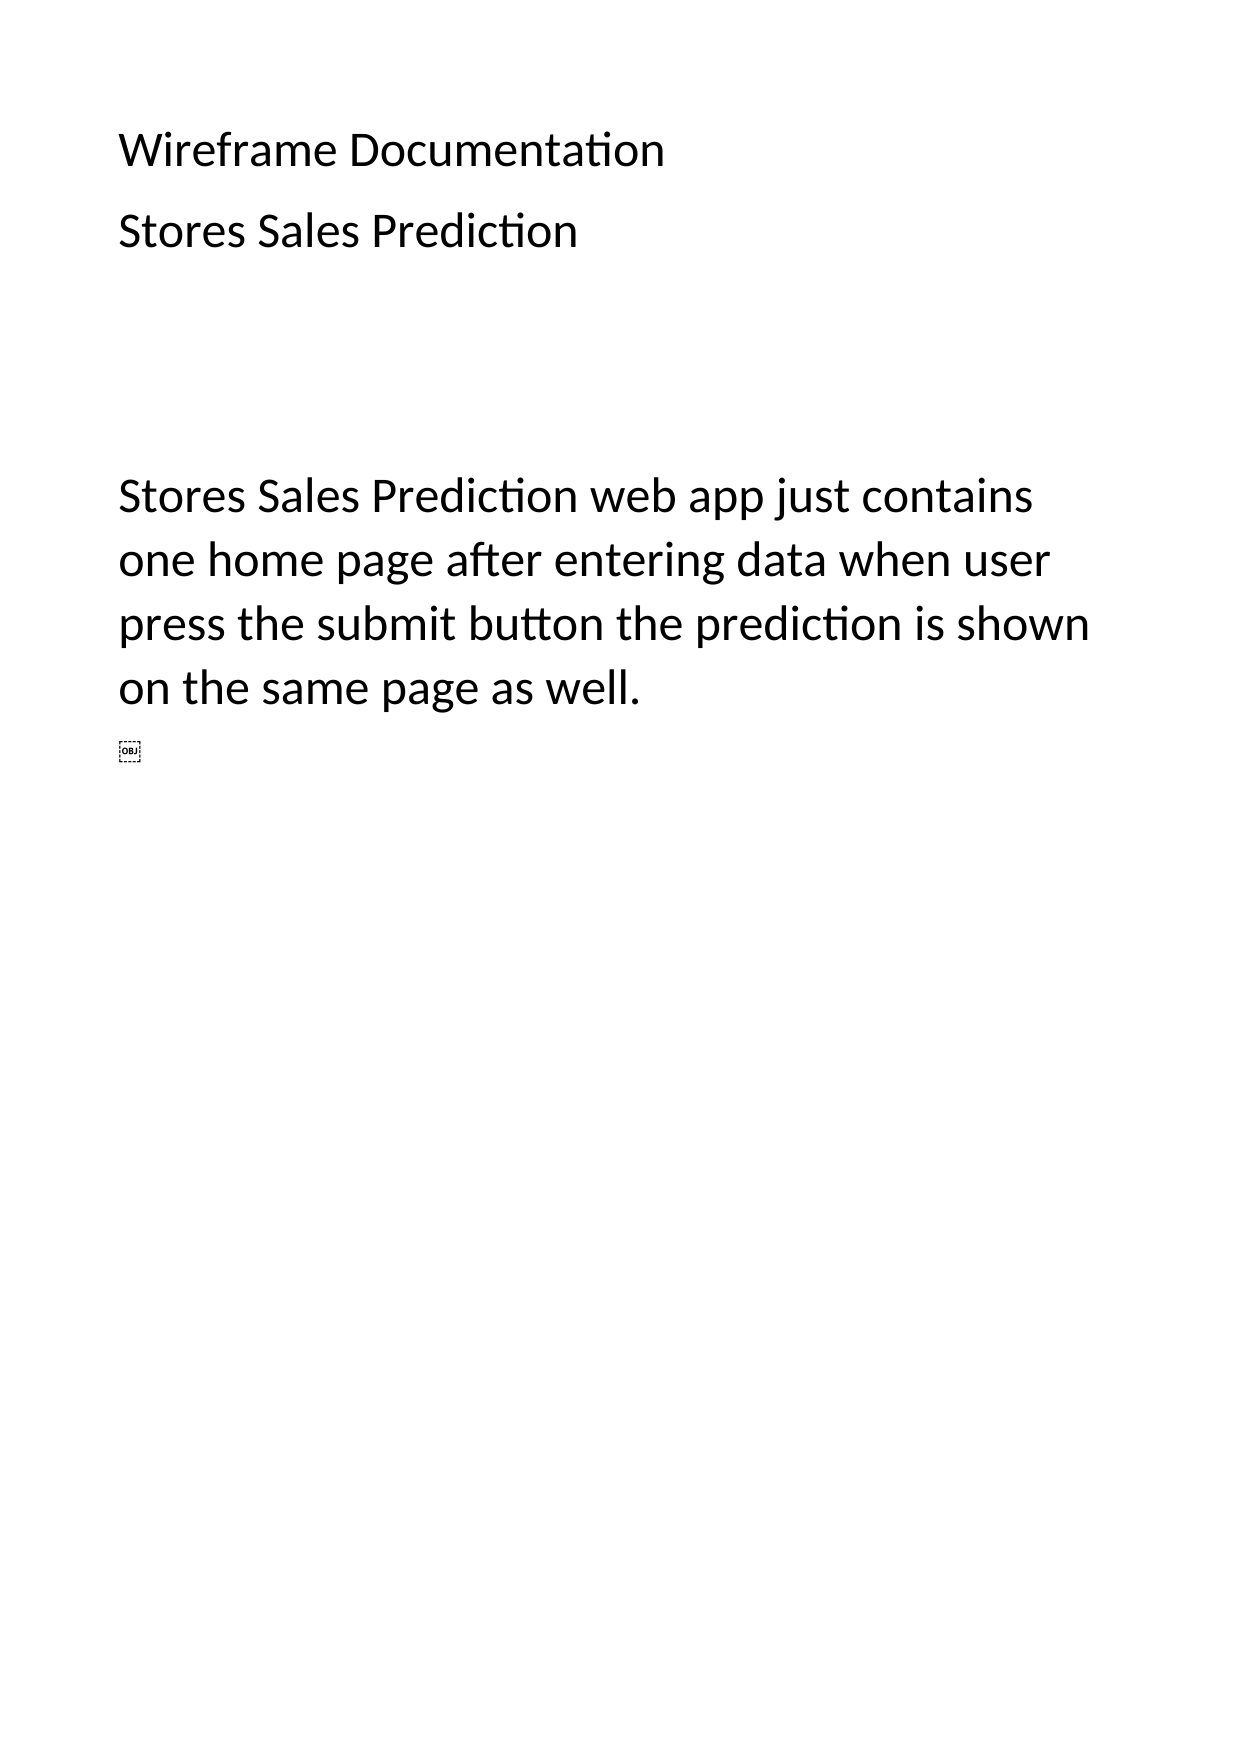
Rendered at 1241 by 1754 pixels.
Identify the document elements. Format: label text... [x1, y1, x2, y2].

text Stores Sales Prediction [118, 199, 1122, 260]
text Stores Sales Prediction web app just contains one home page after entering data when user press the submit button the prediction is shown on the same page as well. [118, 464, 1122, 717]
text Wireframe Documentation [118, 118, 1122, 179]
text ￼ [118, 737, 1122, 765]
